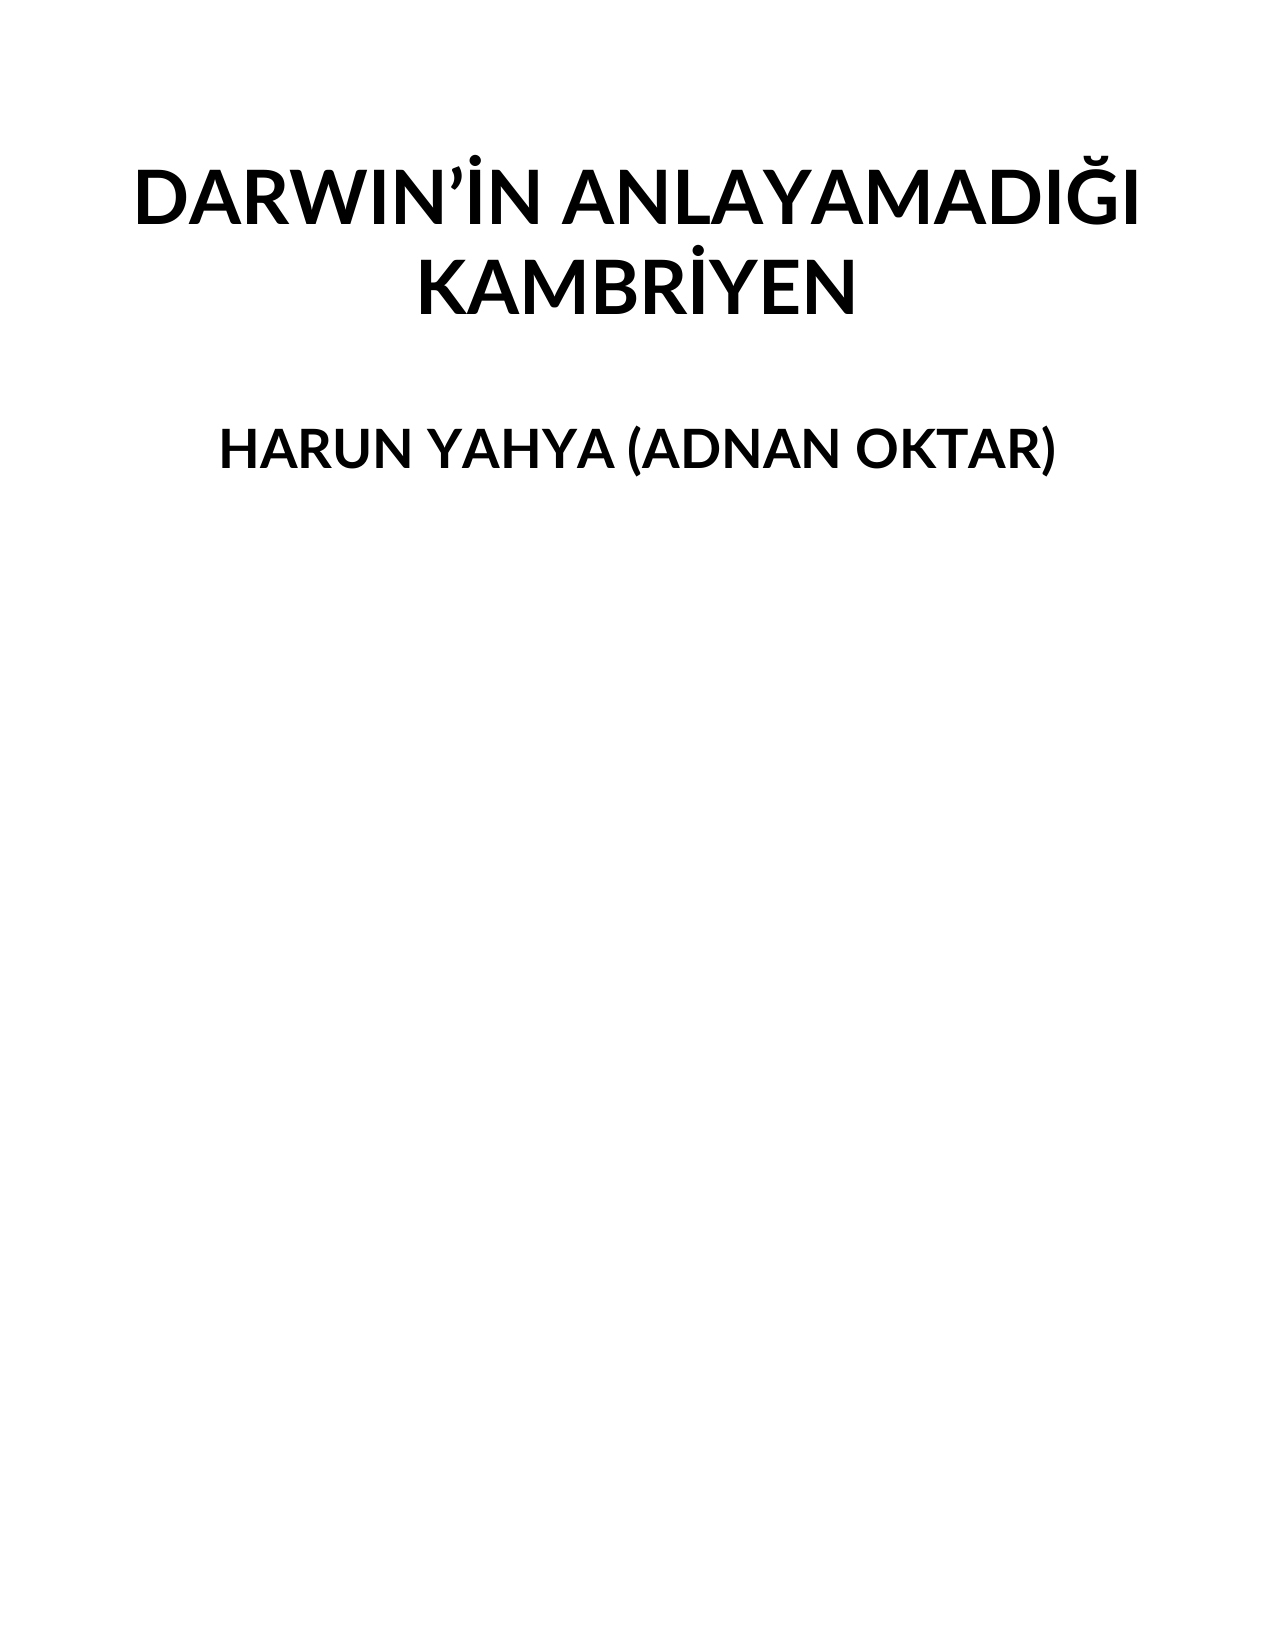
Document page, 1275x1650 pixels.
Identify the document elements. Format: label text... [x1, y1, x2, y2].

text HARUN YAHYA (ADNAN OKTAR) [75, 415, 1200, 480]
subtitle DARWIN’İN ANLAYAMADIĞI KAMBRİYEN [75, 150, 1200, 330]
